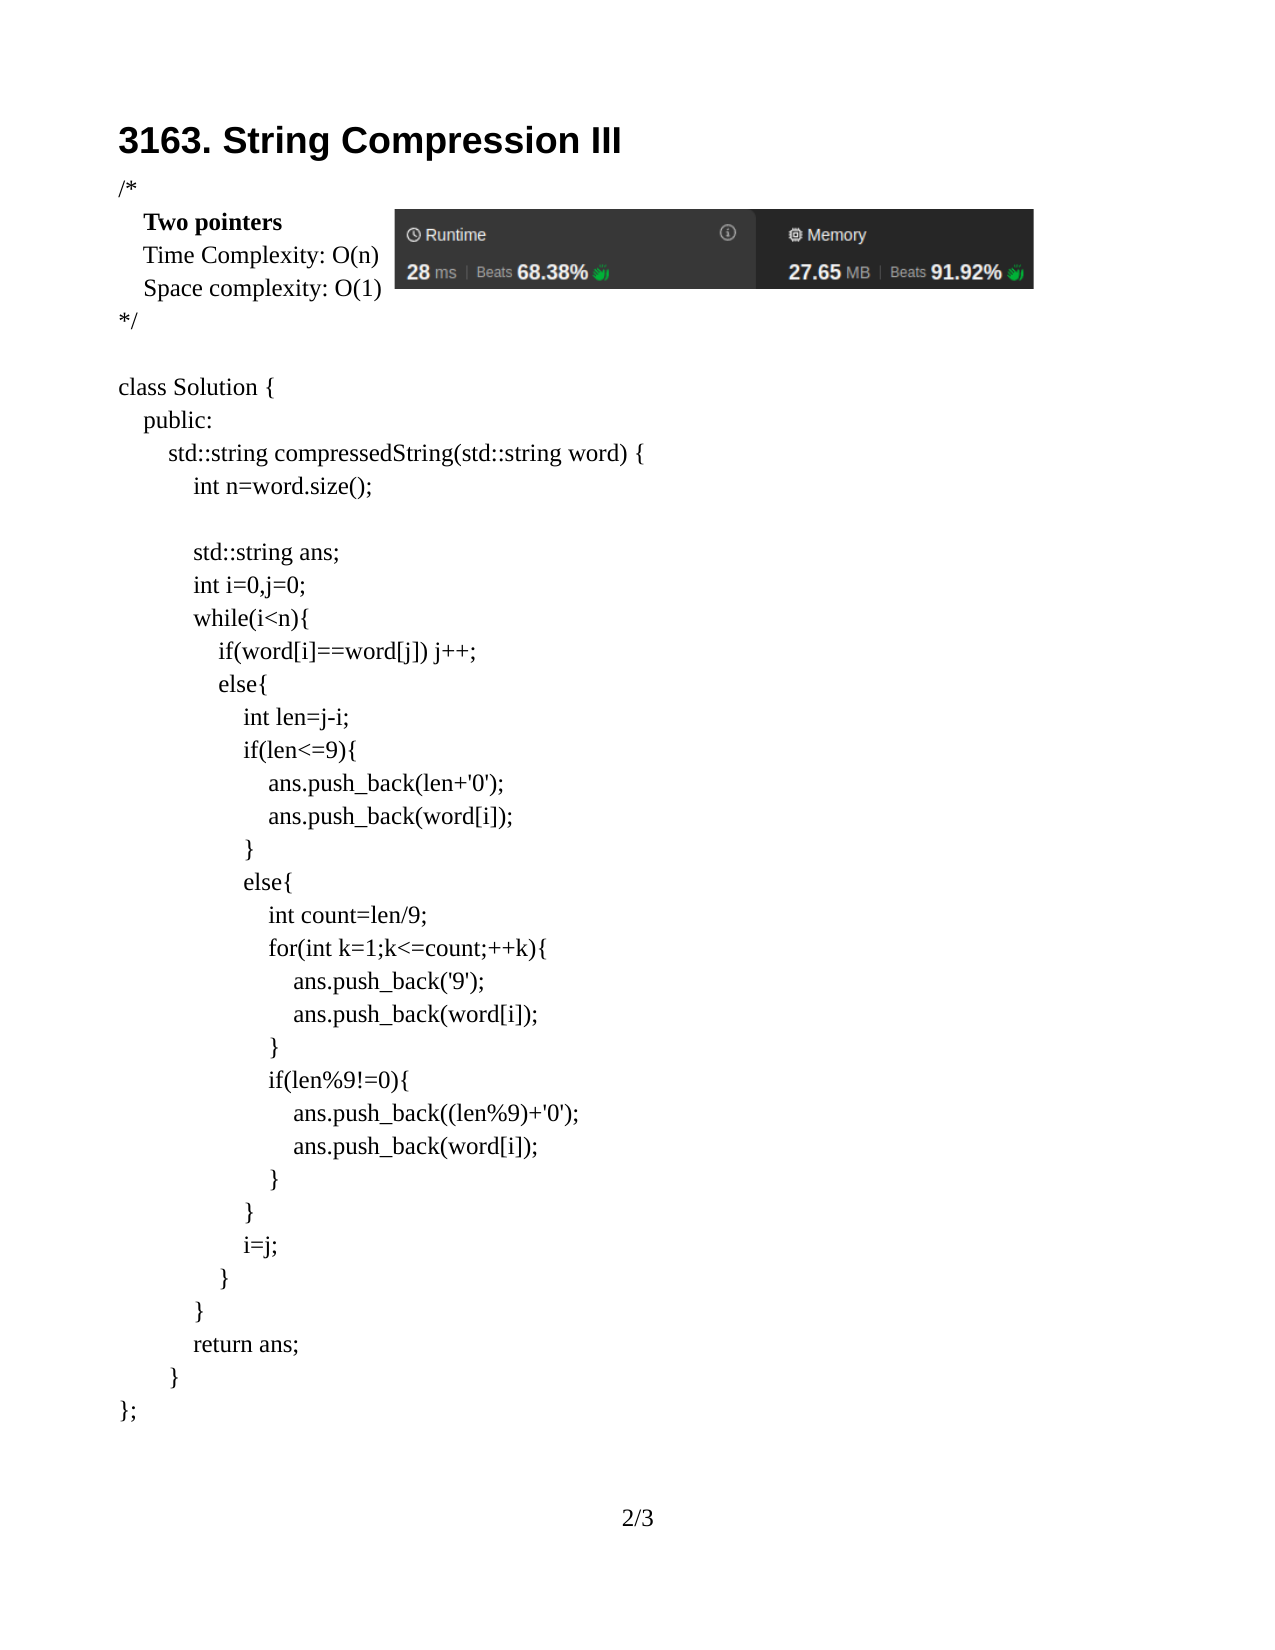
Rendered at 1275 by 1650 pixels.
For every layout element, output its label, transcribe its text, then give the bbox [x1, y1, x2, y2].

text } [118, 1263, 1157, 1292]
text ans.push_back(word[i]); [118, 801, 1157, 830]
text return ans; [118, 1329, 1157, 1358]
text } [118, 1032, 1157, 1061]
text else{ [118, 867, 1157, 896]
text int len=j-i; [118, 702, 1157, 731]
text i=j; [118, 1230, 1157, 1259]
text int n=word.size(); [118, 471, 1157, 500]
subtitle 3163. String Compression III [118, 118, 1157, 161]
text [1034, 240, 1157, 268]
text ans.push_back(len+'0'); [118, 768, 1157, 797]
text std::string ans; [118, 537, 1157, 566]
text } [118, 1296, 1157, 1325]
text if(word[i]==word[j]) j++; [118, 636, 1157, 665]
text for(int k=1;k<=count;++k){ [118, 933, 1157, 962]
text class Solution { [118, 372, 1157, 401]
text } [118, 1164, 1157, 1193]
text /* [118, 174, 1157, 202]
text Space complexity: O(1) [118, 273, 1157, 302]
text ans.push_back(word[i]); [118, 1131, 1157, 1160]
text if(len<=9){ [118, 735, 1157, 764]
text } [118, 834, 1157, 863]
text }; [118, 1396, 1157, 1424]
text int count=len/9; [118, 900, 1157, 929]
text Two pointers [118, 207, 1157, 236]
text ans.push_back((len%9)+'0'); [118, 1098, 1157, 1127]
text */ [118, 306, 1157, 334]
picture [394, 209, 1034, 289]
text else{ [118, 669, 1157, 698]
text ans.push_back('9'); [118, 966, 1157, 995]
text ans.push_back(word[i]); [118, 999, 1157, 1028]
text } [118, 1362, 1157, 1391]
text while(i<n){ [118, 603, 1157, 632]
text std::string compressedString(std::string word) { [118, 438, 1157, 467]
text if(len%9!=0){ [118, 1065, 1157, 1094]
text } [118, 1197, 1157, 1226]
text Time Complexity: O(n) [118, 240, 394, 268]
text public: [118, 405, 1157, 434]
text int i=0,j=0; [118, 570, 1157, 599]
